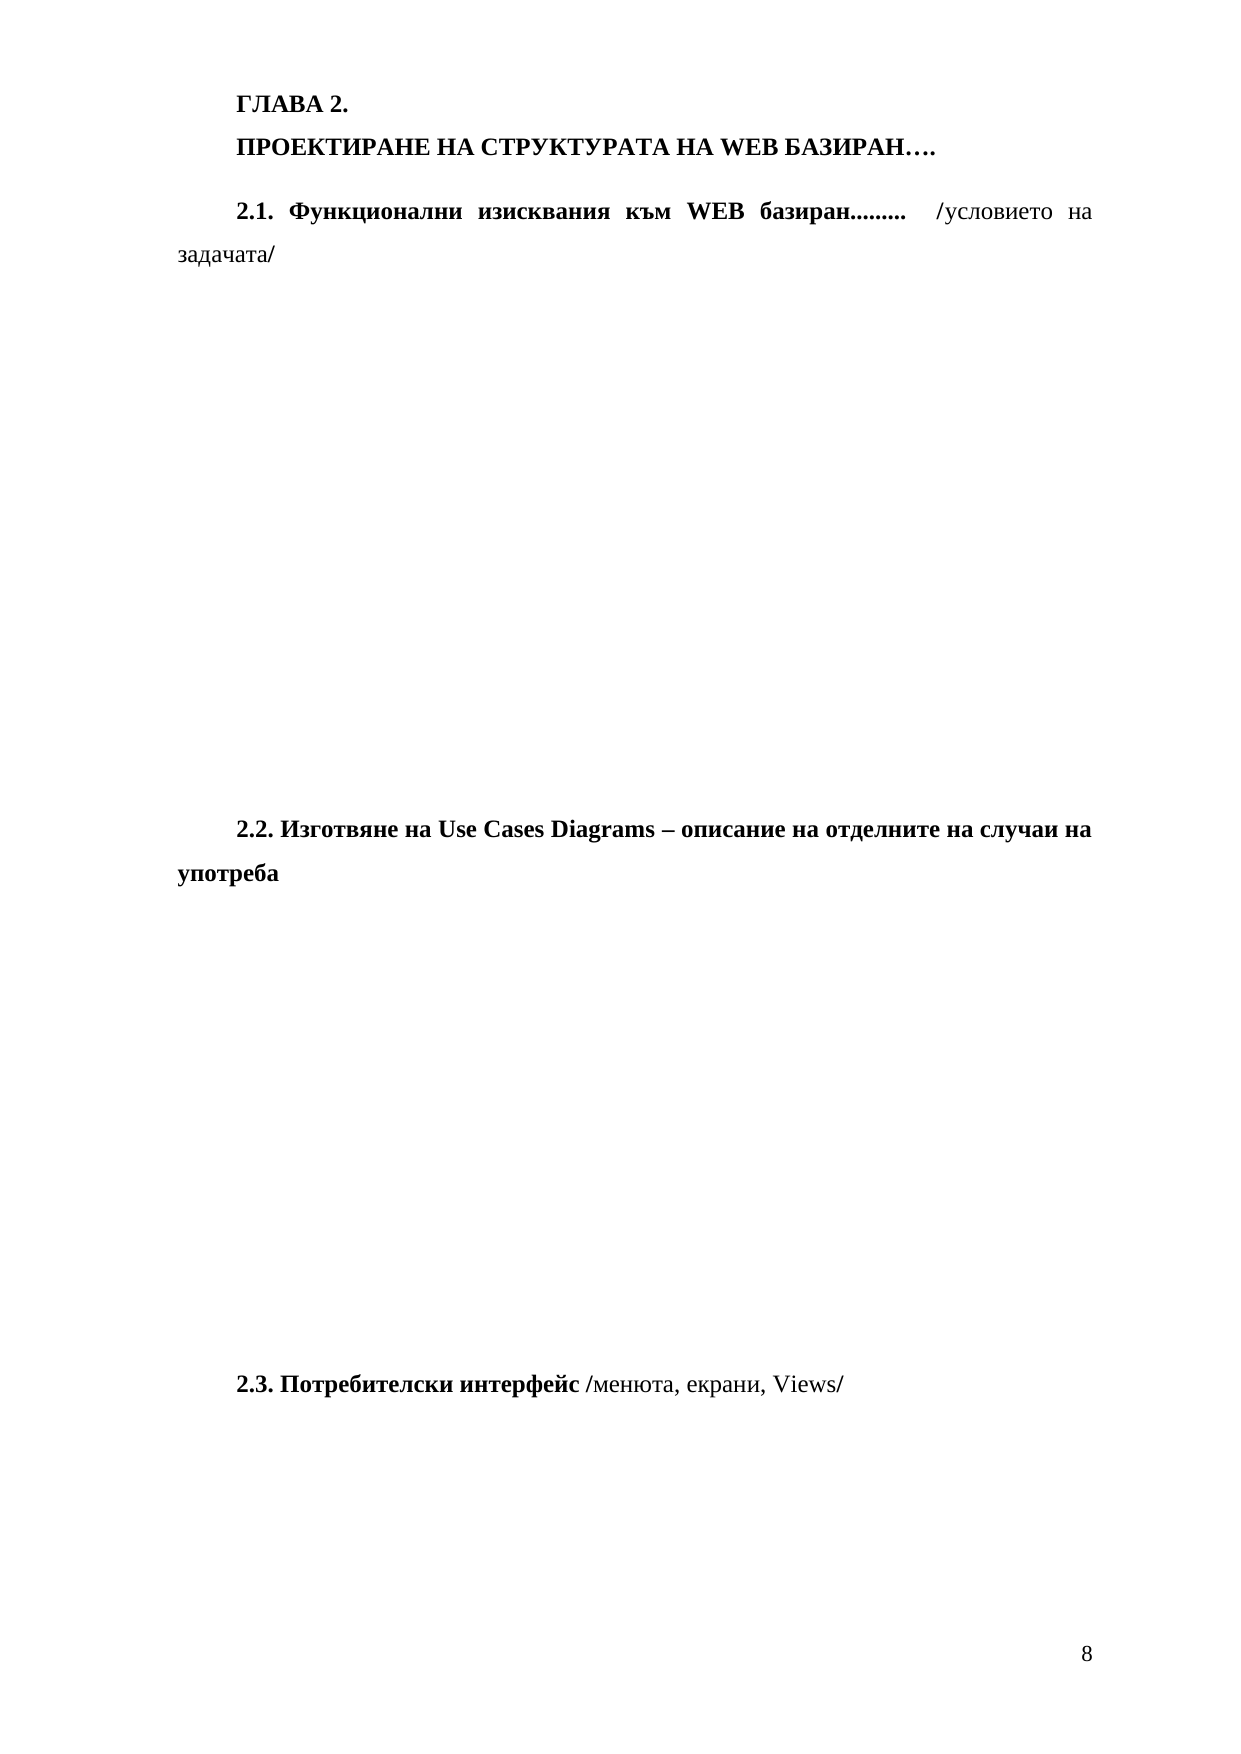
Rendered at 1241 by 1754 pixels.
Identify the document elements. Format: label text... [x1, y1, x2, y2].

text 2.3. Потребителски интерфейс /менюта, екрани, Views/ [177, 1369, 1092, 1398]
text 2.2. Изготвяне на Use Cases Diagrams – описание на отделните на случаи на употреба [177, 814, 1092, 886]
text ПРОЕКТИРАНЕ НА СТРУКТУРАТА НА WEB БАЗИРАН…. [177, 132, 1092, 161]
text ГЛАВА 2. [177, 89, 1092, 117]
text 2.1. Функционални изисквания към WEB базиран......... /условието на задачата/ [177, 196, 1092, 268]
